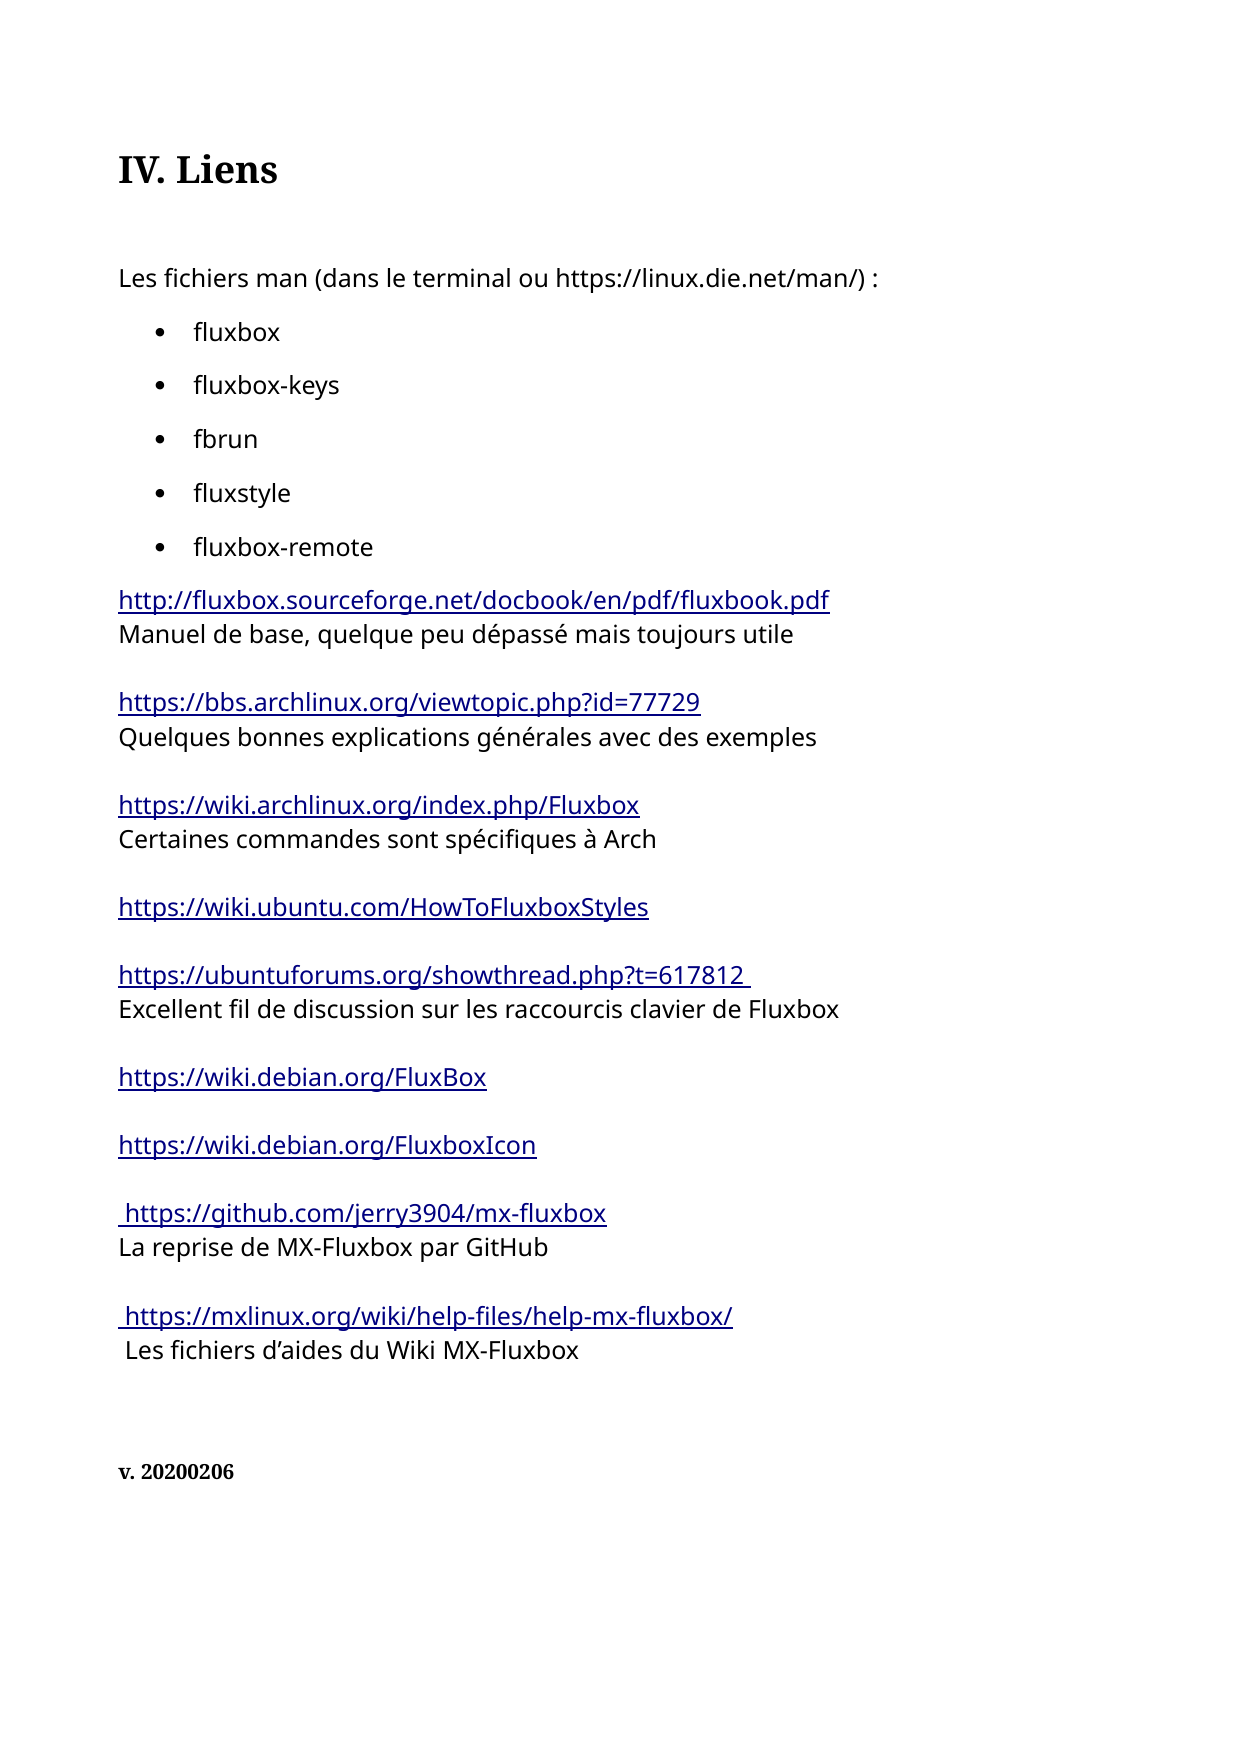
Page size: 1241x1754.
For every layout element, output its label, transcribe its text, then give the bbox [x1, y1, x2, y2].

text Excellent fil de discussion sur les raccourcis clavier de Fluxbox [118, 992, 1122, 1026]
text Quelques bonnes explications générales avec des exemples [118, 719, 1122, 753]
text Les fichiers man (dans le terminal ou https://linux.die.net/man/) : [118, 260, 1122, 294]
text https://ubuntuforums.org/showthread.php?t=617812 [118, 958, 1122, 992]
text https://wiki.archlinux.org/index.php/Fluxbox [118, 787, 1122, 821]
subtitle IV. Liens [118, 143, 1122, 194]
text Les fichiers d’aides du Wiki MX-Fluxbox [118, 1332, 1122, 1366]
text https://bbs.archlinux.org/viewtopic.php?id=77729 [118, 685, 1122, 719]
text https://wiki.ubuntu.com/HowToFluxboxStyles [118, 889, 1122, 923]
list fbrun [156, 422, 1122, 456]
text https://wiki.debian.org/FluxboxIcon [118, 1128, 1122, 1162]
text https://wiki.debian.org/FluxBox [118, 1060, 1122, 1094]
text La reprise de MX-Fluxbox par GitHub [118, 1230, 1122, 1264]
list fluxbox [156, 314, 1122, 348]
text https://github.com/jerry3904/mx-fluxbox [118, 1196, 1122, 1230]
list fluxstyle [156, 475, 1122, 509]
text Certaines commandes sont spécifiques à Arch [118, 821, 1122, 855]
list fluxbox-remote [156, 529, 1122, 563]
text Manuel de base, quelque peu dépassé mais toujours utile [118, 617, 1122, 651]
text v. 20200206 [118, 1457, 1122, 1486]
text https://mxlinux.org/wiki/help-files/help-mx-fluxbox/ [118, 1298, 1122, 1332]
list fluxbox-keys [156, 368, 1122, 402]
text http://fluxbox.sourceforge.net/docbook/en/pdf/fluxbook.pdf [118, 583, 1122, 617]
